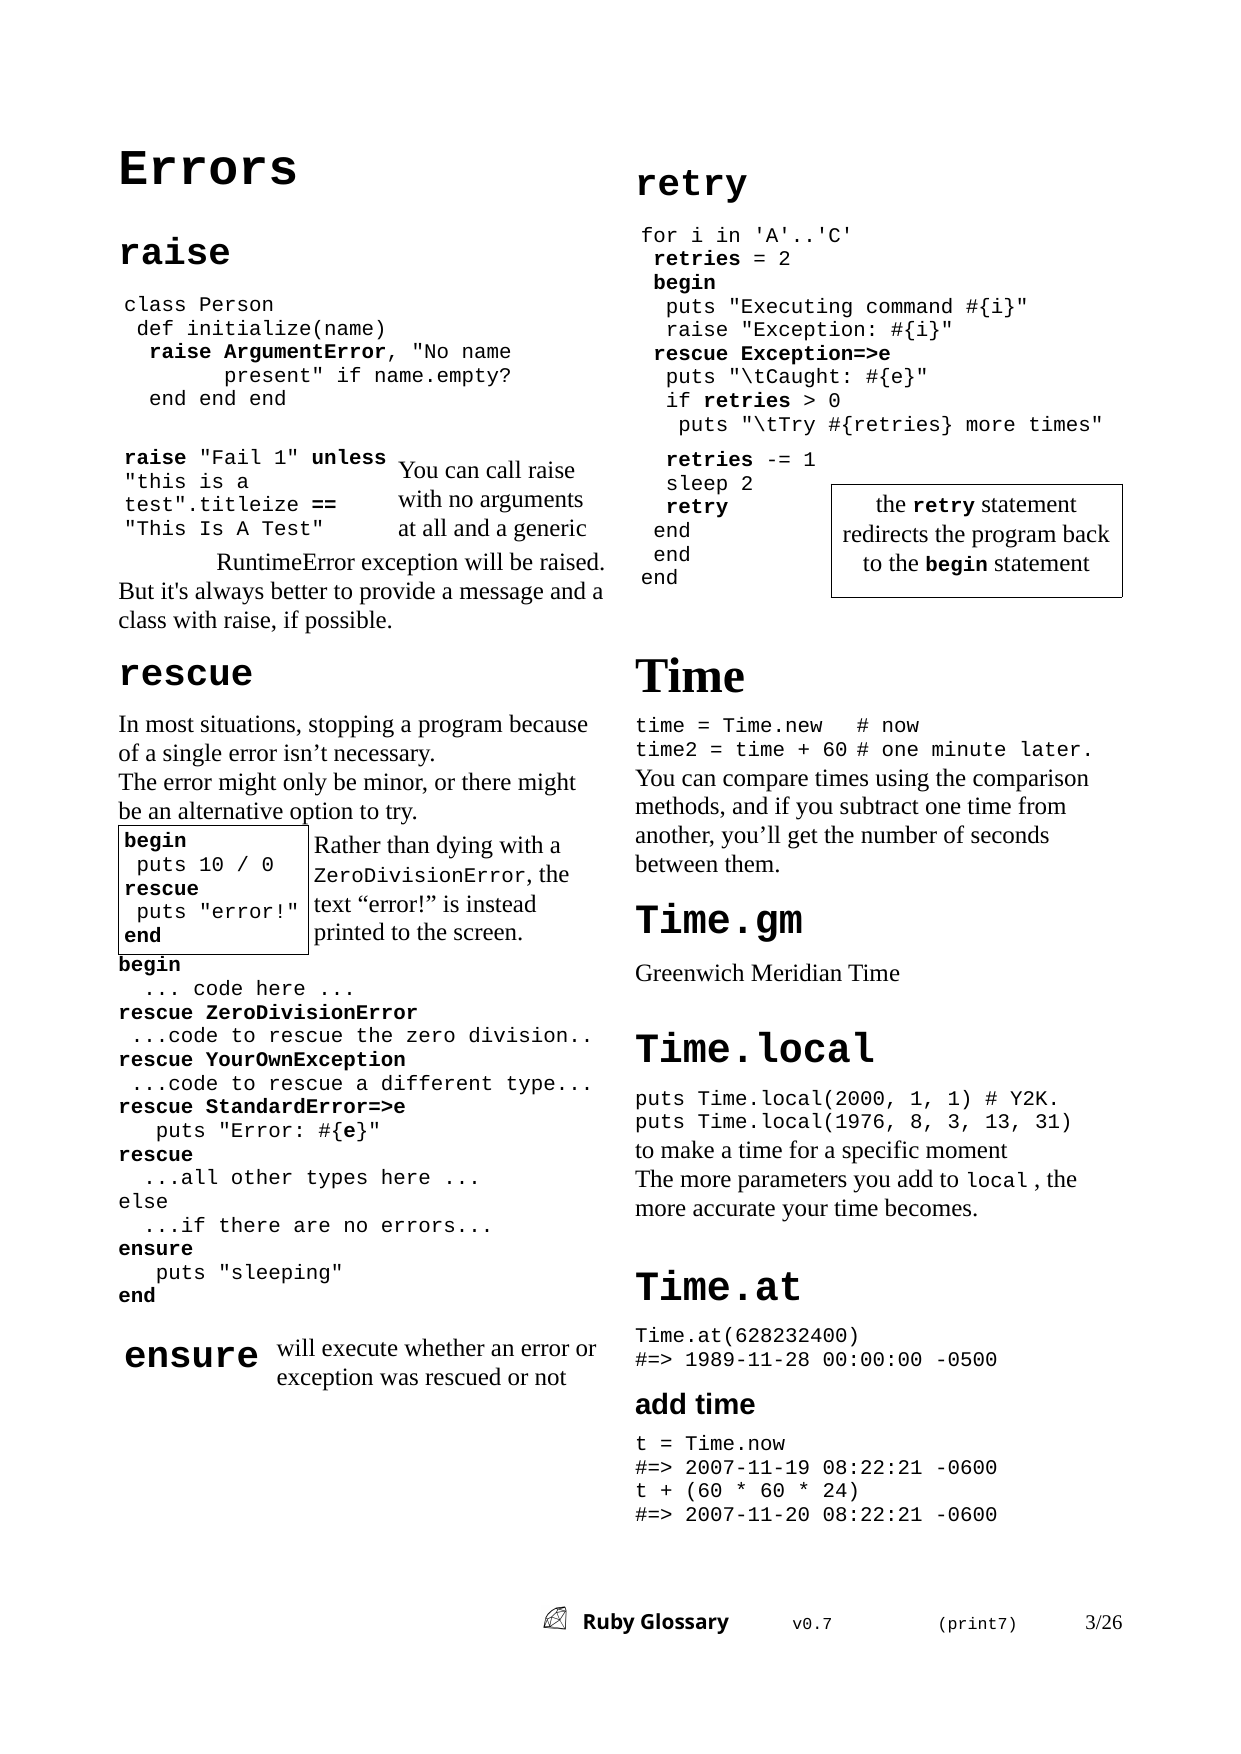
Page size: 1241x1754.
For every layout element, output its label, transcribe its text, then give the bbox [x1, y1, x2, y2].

text puts Time.local(2000, 1, 1) # Y2K. [635, 1088, 1122, 1111]
text #=> 2007-11-19 08:22:21 -0600 [635, 1457, 1122, 1481]
text else [118, 1191, 605, 1214]
subtitle Time.gm [635, 898, 1122, 946]
text t = Time.now [635, 1433, 1122, 1457]
text ...code to rescue the zero division.. [118, 1025, 605, 1049]
text #=> 1989-11-28 00:00:00 -0500 [635, 1349, 1122, 1372]
text You can compare times using the comparison methods, and if you subtract one time from another, you’ll get the number of seconds between them. [635, 763, 1122, 878]
text time2 = time + 60 # one minute later. [635, 739, 1122, 763]
table_header Rather than dying with a ZeroDivisionError, the text “error!” is instead printed to the screen. [309, 825, 605, 954]
text t + (60 * 60 * 24) [635, 1481, 1122, 1504]
text begin [118, 954, 605, 978]
table_header raise "Fail 1" unless "this is a test".titleize == "This Is A Test" [118, 441, 392, 547]
text ... code here ... [118, 978, 605, 1002]
text rescue YourOwnException [118, 1049, 605, 1073]
text end [118, 1286, 605, 1309]
text puts "Error: #{e}" [118, 1120, 605, 1144]
picture [541, 1605, 567, 1630]
text puts Time.local(1976, 8, 3, 13, 31) [635, 1111, 1122, 1135]
text The more parameters you add to local , the more accurate your time becomes. [635, 1164, 1122, 1222]
subtitle Errors [118, 143, 605, 200]
text time = Time.new # now [635, 715, 1122, 739]
text RuntimeError exception will be raised. [118, 547, 605, 576]
subtitle rescue [118, 654, 605, 697]
text to make a time for a specific moment [635, 1135, 1122, 1164]
table_header class Person def initialize(name) raise ArgumentError, "No name present" if name.empty? end end end [118, 288, 521, 418]
text ...all other types here ... [118, 1167, 605, 1191]
text Greenwich Meridian Time [635, 958, 1122, 987]
table_cell the retry statement redirects the program back to the begin statement [832, 485, 1122, 597]
subtitle Time.local [635, 1028, 1122, 1075]
text rescue ZeroDivisionError [118, 1002, 605, 1025]
subtitle retry [635, 164, 1122, 206]
text ensure [118, 1238, 605, 1262]
text In most situations, stopping a program because of a single error isn’t necessary. [118, 709, 605, 767]
subtitle raise [118, 233, 605, 276]
text The error might only be minor, or there might be an alternative option to try. [118, 767, 605, 824]
table_header ensure [118, 1309, 271, 1396]
text puts "sleeping" [118, 1262, 605, 1286]
table_header begin puts 10 / 0 rescue puts "error!" end [119, 826, 308, 954]
text ...if there are no errors... [118, 1214, 605, 1238]
text But it's always better to provide a message and a class with raise, if possible. [118, 576, 605, 634]
table_header will execute whether an error or exception was rescued or not [271, 1309, 605, 1396]
text Time.at(628232400) [635, 1325, 1122, 1349]
table_header for i in 'A'..'C' retries = 2 begin puts "Executing command #{i}" raise "Exception: #{i}" rescue Exception=>e puts "\tCaught: #{e}" if retries > 0 puts "\tTry #{retries} more times" [635, 219, 1122, 443]
table_cell retries -= 1 sleep 2 retry end end end [635, 443, 831, 597]
subtitle add time [635, 1387, 1122, 1421]
table_header You can call raise with no arguments at all and a generic [392, 441, 605, 547]
text #=> 2007-11-20 08:22:21 -0600 [635, 1504, 1122, 1528]
text ...code to rescue a different type... [118, 1073, 605, 1096]
subtitle Time.at [635, 1265, 1122, 1313]
text rescue [118, 1144, 605, 1167]
table_header [521, 288, 605, 418]
subtitle Time [635, 645, 1122, 703]
text rescue StandardError=>e [118, 1096, 605, 1120]
table_cell [831, 443, 1122, 483]
